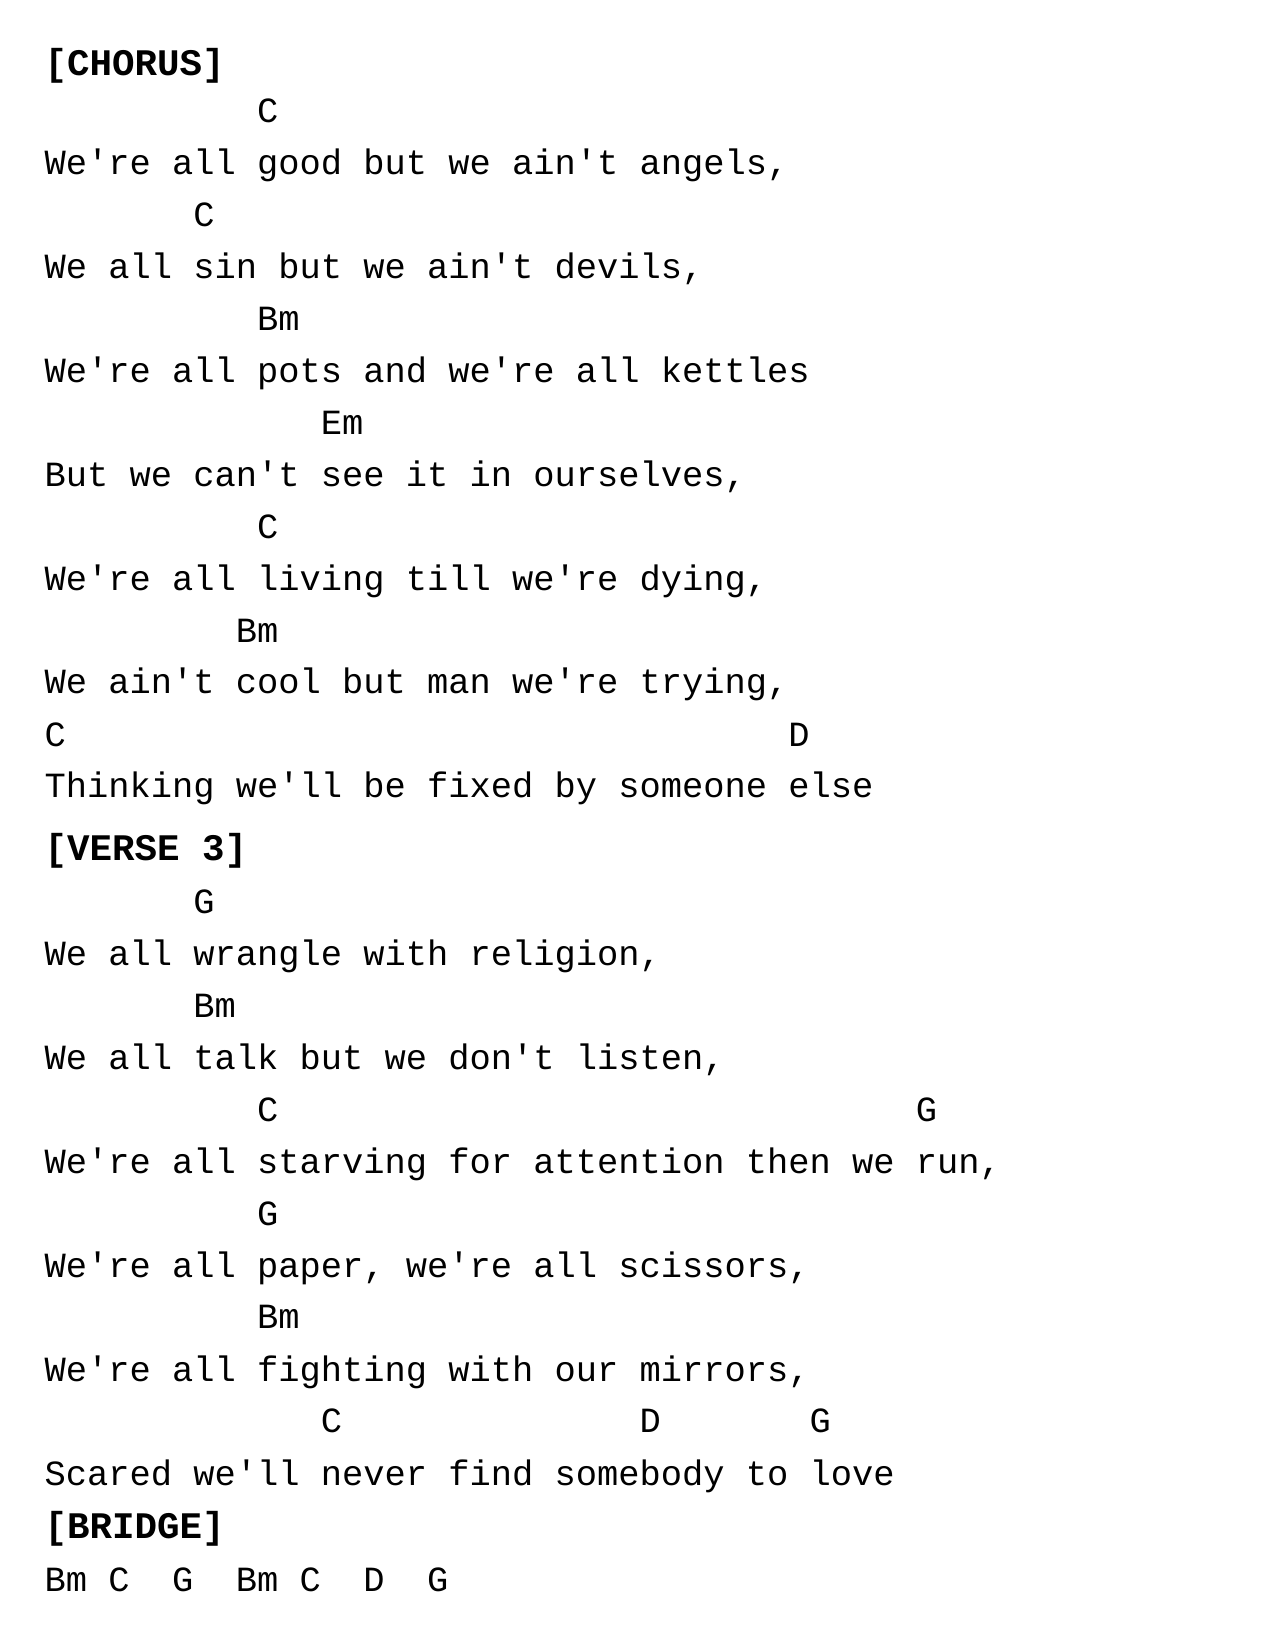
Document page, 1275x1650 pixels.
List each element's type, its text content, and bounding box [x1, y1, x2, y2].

text C [44, 508, 1231, 549]
text Em [44, 404, 1231, 445]
text We're all paper, we're all scissors, [44, 1247, 1231, 1288]
text We're all living till we're dying, [44, 561, 1231, 601]
text C [44, 93, 1231, 133]
text Bm [44, 1299, 1231, 1339]
text G [44, 1196, 1231, 1236]
text C [44, 197, 1231, 237]
text We're all good but we ain't angels, [44, 145, 1231, 185]
text C D G [44, 1403, 1231, 1443]
text We all wrangle with religion, [44, 936, 1231, 976]
text Bm [44, 612, 1231, 653]
text G [44, 884, 1231, 924]
subtitle [VERSE 3] [44, 829, 1231, 872]
subtitle [CHORUS] [44, 44, 1231, 87]
text Bm [44, 301, 1231, 341]
text Bm [44, 988, 1231, 1028]
text Bm C G Bm C D G [44, 1562, 1231, 1602]
text We're all fighting with our mirrors, [44, 1351, 1231, 1392]
text We all talk but we don't listen, [44, 1039, 1231, 1080]
text We're all pots and we're all kettles [44, 353, 1231, 393]
text But we can't see it in ourselves, [44, 457, 1231, 497]
subtitle [BRIDGE] [44, 1507, 1231, 1550]
text We're all starving for attention then we run, [44, 1143, 1231, 1184]
text C G [44, 1092, 1231, 1132]
text We all sin but we ain't devils, [44, 249, 1231, 289]
text C D [44, 716, 1231, 757]
text Thinking we'll be fixed by someone else [44, 768, 1231, 808]
text We ain't cool but man we're trying, [44, 664, 1231, 704]
text Scared we'll never find somebody to love [44, 1455, 1231, 1496]
